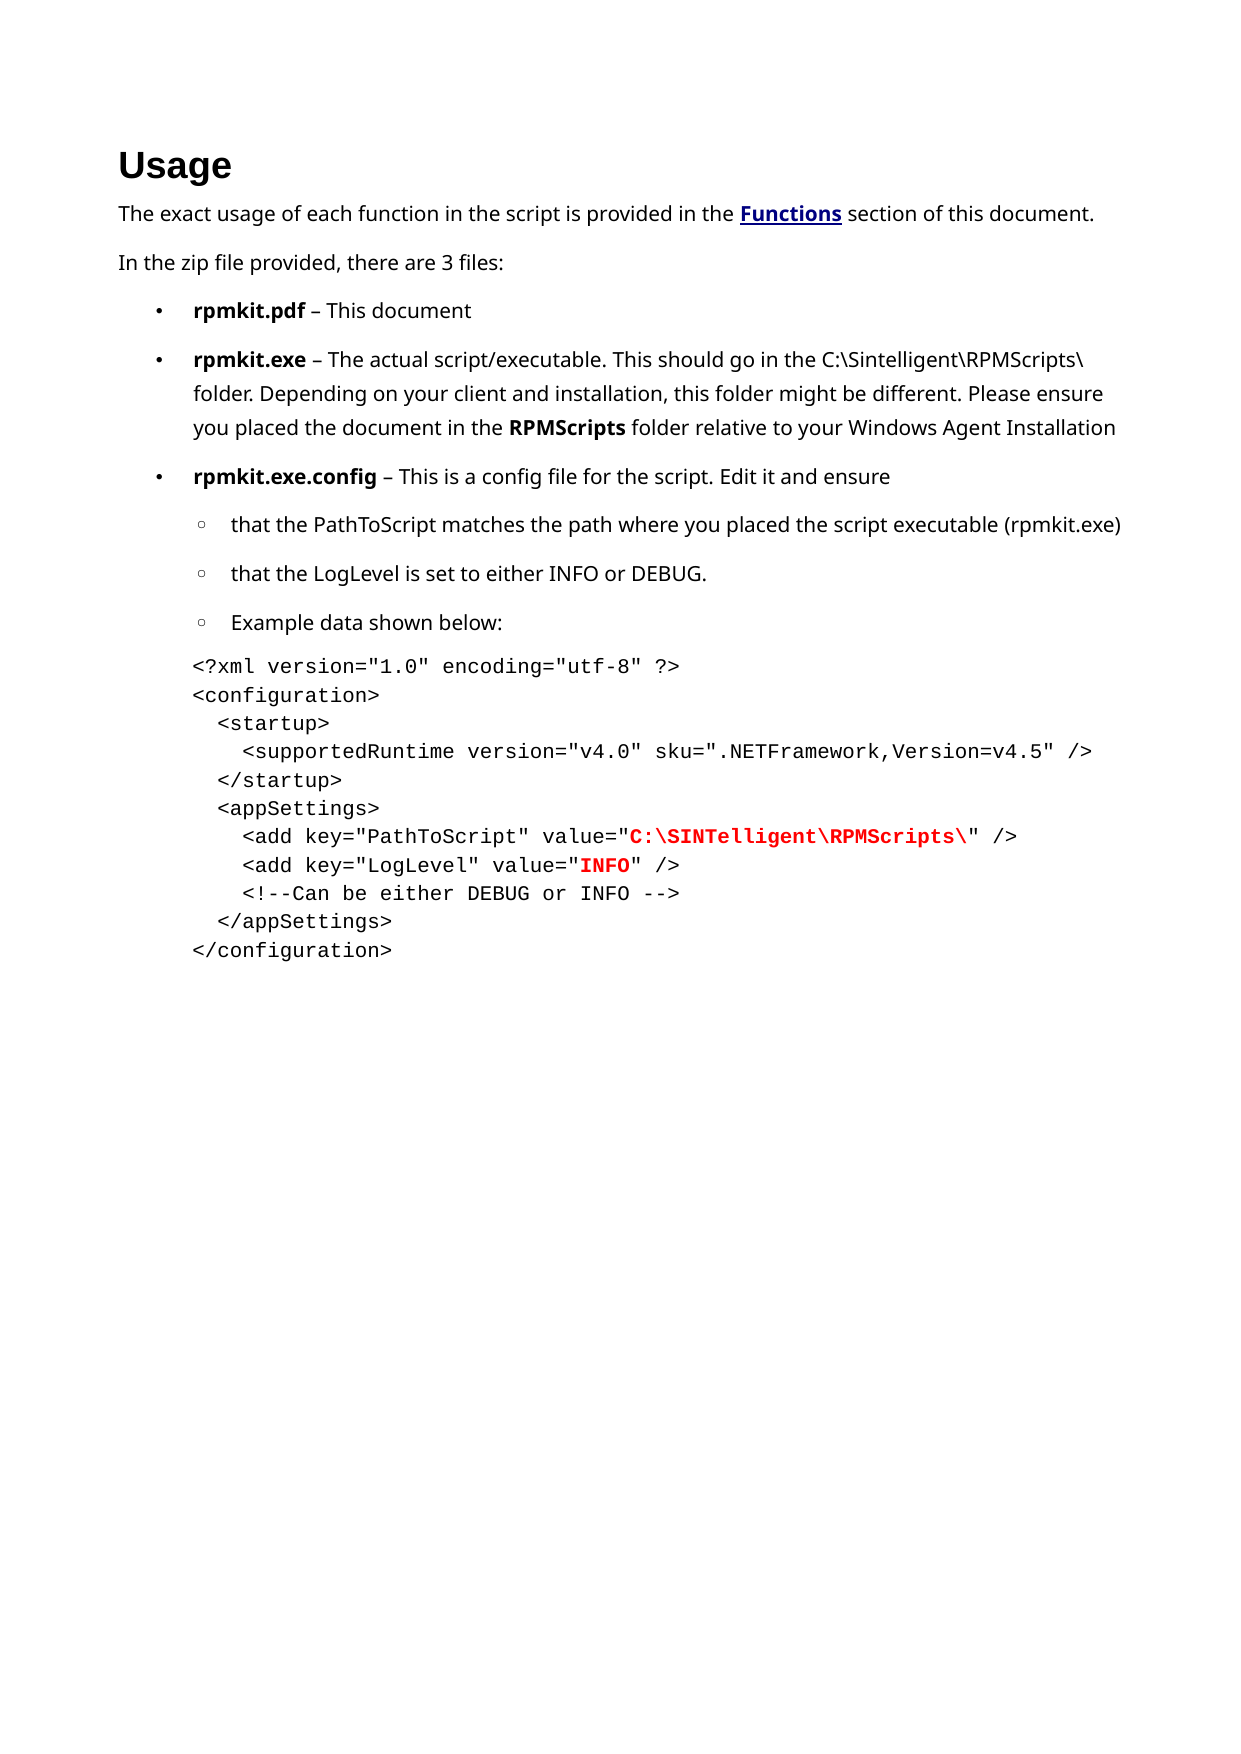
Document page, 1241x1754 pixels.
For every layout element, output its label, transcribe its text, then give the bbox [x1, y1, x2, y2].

list rpmkit.exe – The actual script/executable. This should go in the C:\Sintelligent\RPMScripts\ folder. Depending on your client and installation, this folder might be different. Please ensure you placed the document in the RPMScripts folder relative to your Windows Agent Installation [156, 345, 1122, 442]
list rpmkit.exe.config – This is a config file for the script. Edit it and ensure [156, 462, 1122, 490]
list rpmkit.pdf – This document [156, 297, 1122, 325]
text <?xml version="1.0" encoding="utf-8" ?> <configuration> <startup> <supportedRuntime version="v4.0" sku=".NETFramework,Version=v4.5" /> </startup> <appSettings> <add key="PathToScript" value="C:\SINTelligent\RPMScripts\" /> <add key="LogLevel" value="INFO" /> <!--Can be either DEBUG or INFO --> </appSettings> </configuration> [118, 657, 1122, 963]
list Example data shown below: [193, 608, 1122, 636]
list that the LogLevel is set to either INFO or DEBUG. [193, 559, 1122, 588]
text In the zip file provided, there are 3 files: [118, 248, 1122, 276]
list that the PathToScript matches the path where you placed the script executable (rpmkit.exe) [193, 511, 1122, 539]
subtitle Usage [118, 143, 1122, 187]
text The exact usage of each function in the script is provided in the Functions section of this document. [118, 199, 1122, 228]
